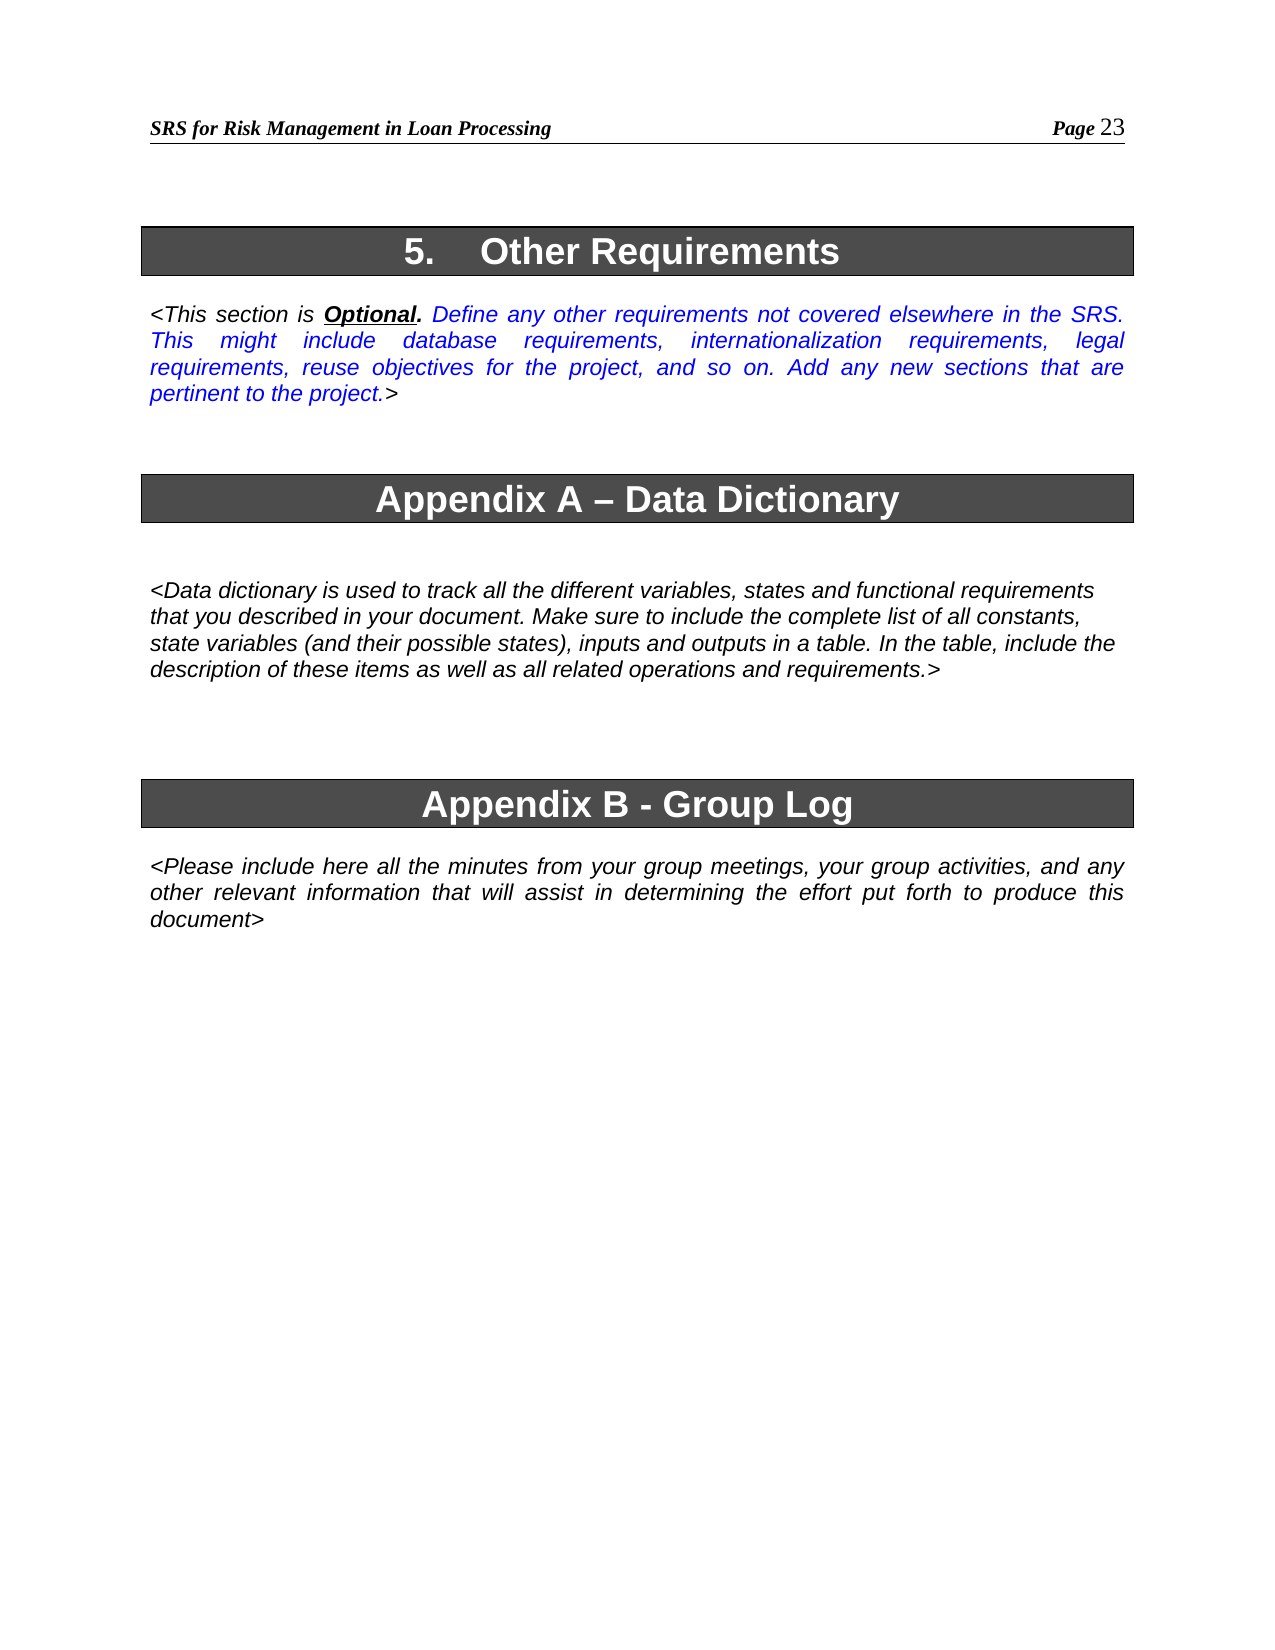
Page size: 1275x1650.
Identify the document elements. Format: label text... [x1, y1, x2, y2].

subtitle Other Requirements [142, 228, 1133, 275]
text <This section is Optional. Define any other requirements not covered elsewhere in the SRS. This might include database requirements, internationalization requirements, legal requirements, reuse objectives for the project, and so on. Add any new sections that are pertinent to the project.> [150, 301, 1125, 406]
text Appendix B - Group Log [142, 780, 1133, 827]
text Appendix A – Data Dictionary [142, 475, 1133, 522]
text <Please include here all the minutes from your group meetings, your group activities, and any other relevant information that will assist in determining the effort put forth to produce this document> [150, 853, 1125, 932]
text <Data dictionary is used to track all the different variables, states and functional requirements that you described in your document. Make sure to include the complete list of all constants, state variables (and their possible states), inputs and outputs in a table. In the table, include the description of these items as well as all related operations and requirements.> [150, 577, 1125, 682]
